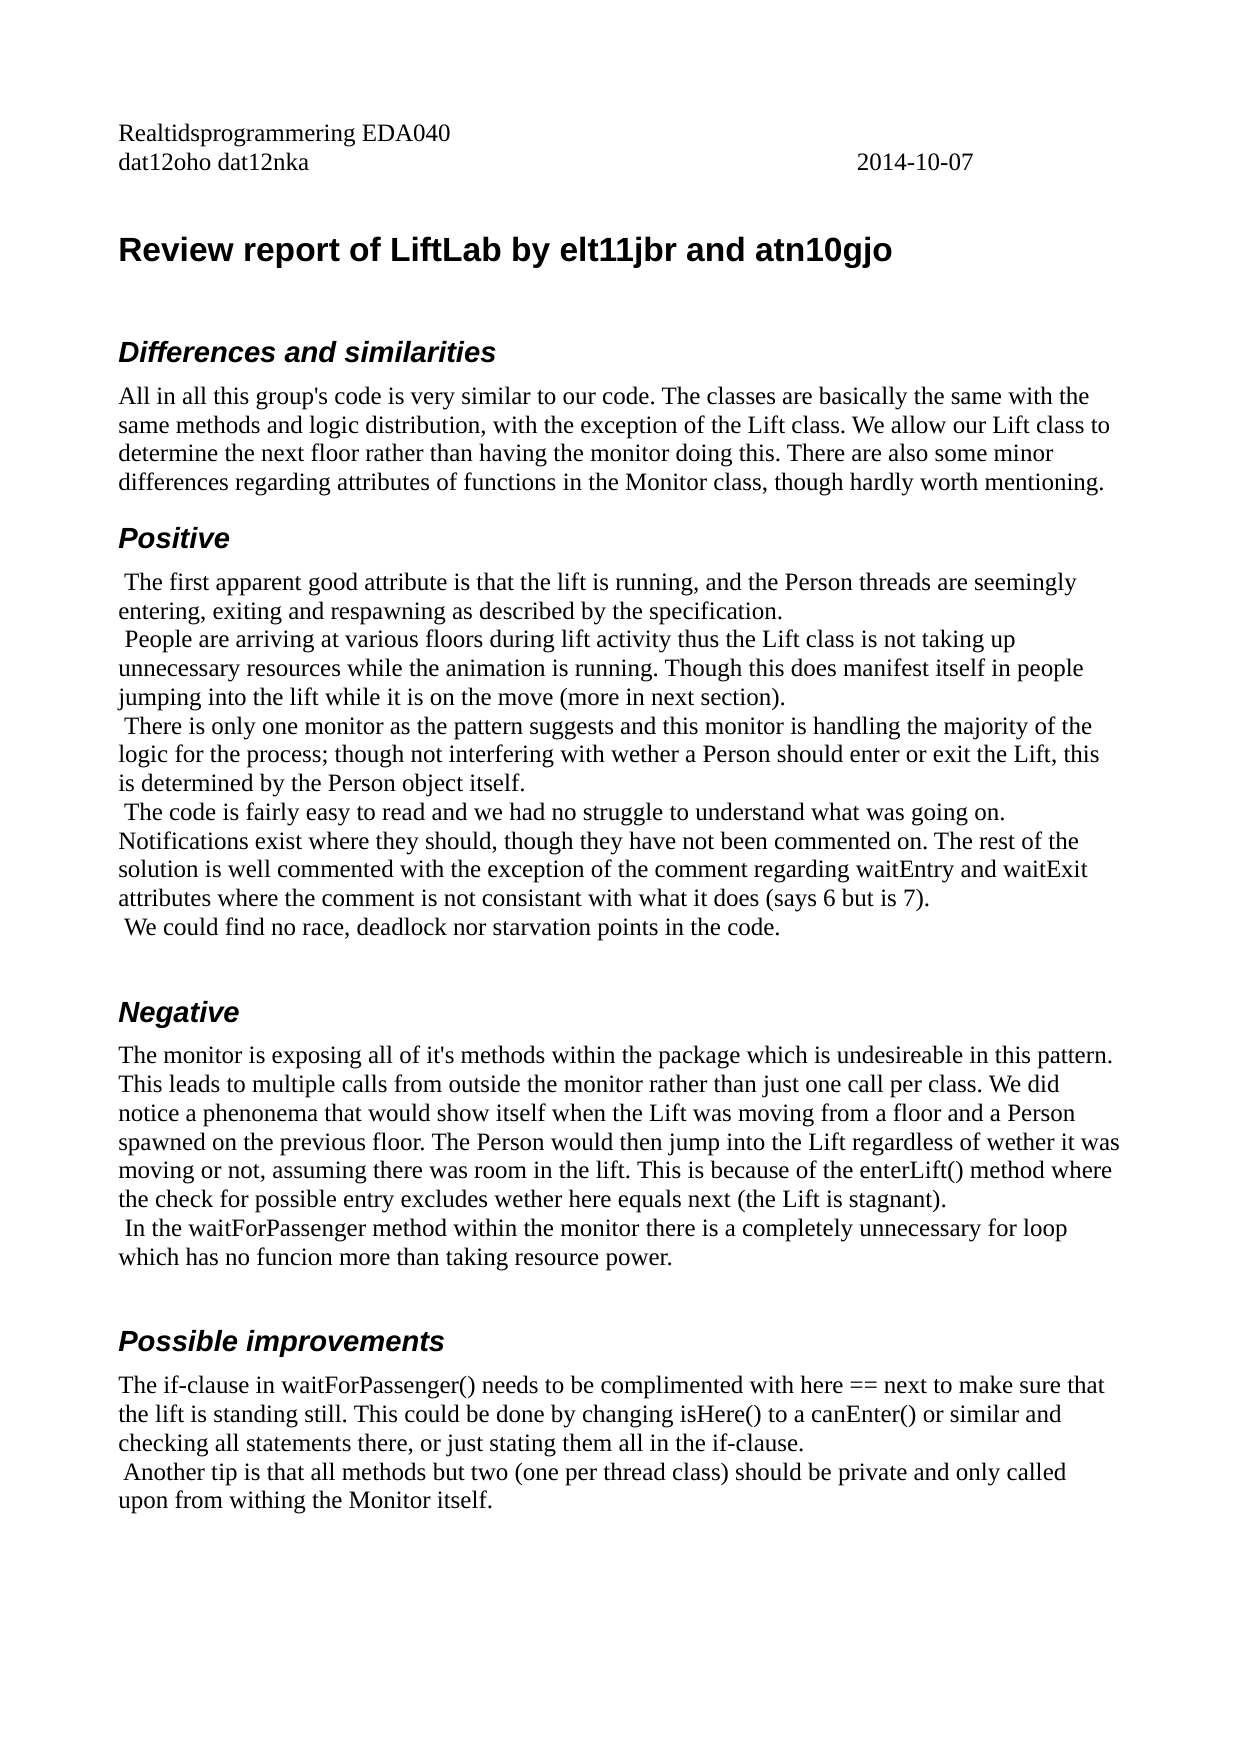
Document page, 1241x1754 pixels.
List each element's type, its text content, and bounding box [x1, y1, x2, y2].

text There is only one monitor as the pattern suggests and this monitor is handling the majority of the logic for the process; though not interfering with wether a Person should enter or exit the Lift, this is determined by the Person object itself. [118, 711, 1122, 797]
text The first apparent good attribute is that the lift is running, and the Person threads are seemingly entering, exiting and respawning as described by the specification. [118, 567, 1122, 624]
subtitle Positive [118, 521, 1122, 554]
text Notifications exist where they should, though they have not been commented on. The rest of the solution is well commented with the exception of the comment regarding waitEntry and waitExit attributes where the comment is not consistant with what it does (says 6 but is 7). [118, 826, 1122, 912]
text The monitor is exposing all of it's methods within the package which is undesireable in this pattern. This leads to multiple calls from outside the monitor rather than just one call per class. We did notice a phenonema that would show itself when the Lift was moving from a floor and a Person spawned on the previous floor. The Person would then jump into the Lift regardless of wether it was moving or not, assuming there was room in the lift. This is because of the enterLift() method where the check for possible entry excludes wether here equals next (the Lift is stagnant). [118, 1041, 1122, 1213]
subtitle Review report of LiftLab by elt11jbr and atn10gjo [118, 230, 1122, 269]
subtitle Differences and similarities [118, 335, 1122, 368]
text People are arriving at various floors during lift activity thus the Lift class is not taking up unnecessary resources while the animation is running. Though this does manifest itself in people jumping into the lift while it is on the move (more in next section). [118, 624, 1122, 711]
text We could find no race, deadlock nor starvation points in the code. [118, 912, 1122, 941]
text In the waitForPassenger method within the monitor there is a completely unnecessary for loop which has no funcion more than taking resource power. [118, 1213, 1122, 1271]
text The if-clause in waitForPassenger() needs to be complimented with here == next to make sure that the lift is standing still. This could be done by changing isHere() to a canEnter() or similar and checking all statements there, or just stating them all in the if-clause. [118, 1370, 1122, 1457]
subtitle Possible improvements [118, 1324, 1122, 1358]
text All in all this group's code is very similar to our code. The classes are basically the same with the same methods and logic distribution, with the exception of the Lift class. We allow our Lift class to determine the next floor rather than having the monitor doing this. There are also some minor differences regarding attributes of functions in the Monitor class, though hardly worth mentioning. [118, 381, 1122, 496]
text Another tip is that all methods but two (one per thread class) should be private and only called upon from withing the Monitor itself. [118, 1457, 1122, 1514]
subtitle Negative [118, 994, 1122, 1028]
text The code is fairly easy to read and we had no struggle to understand what was going on. [118, 797, 1122, 826]
